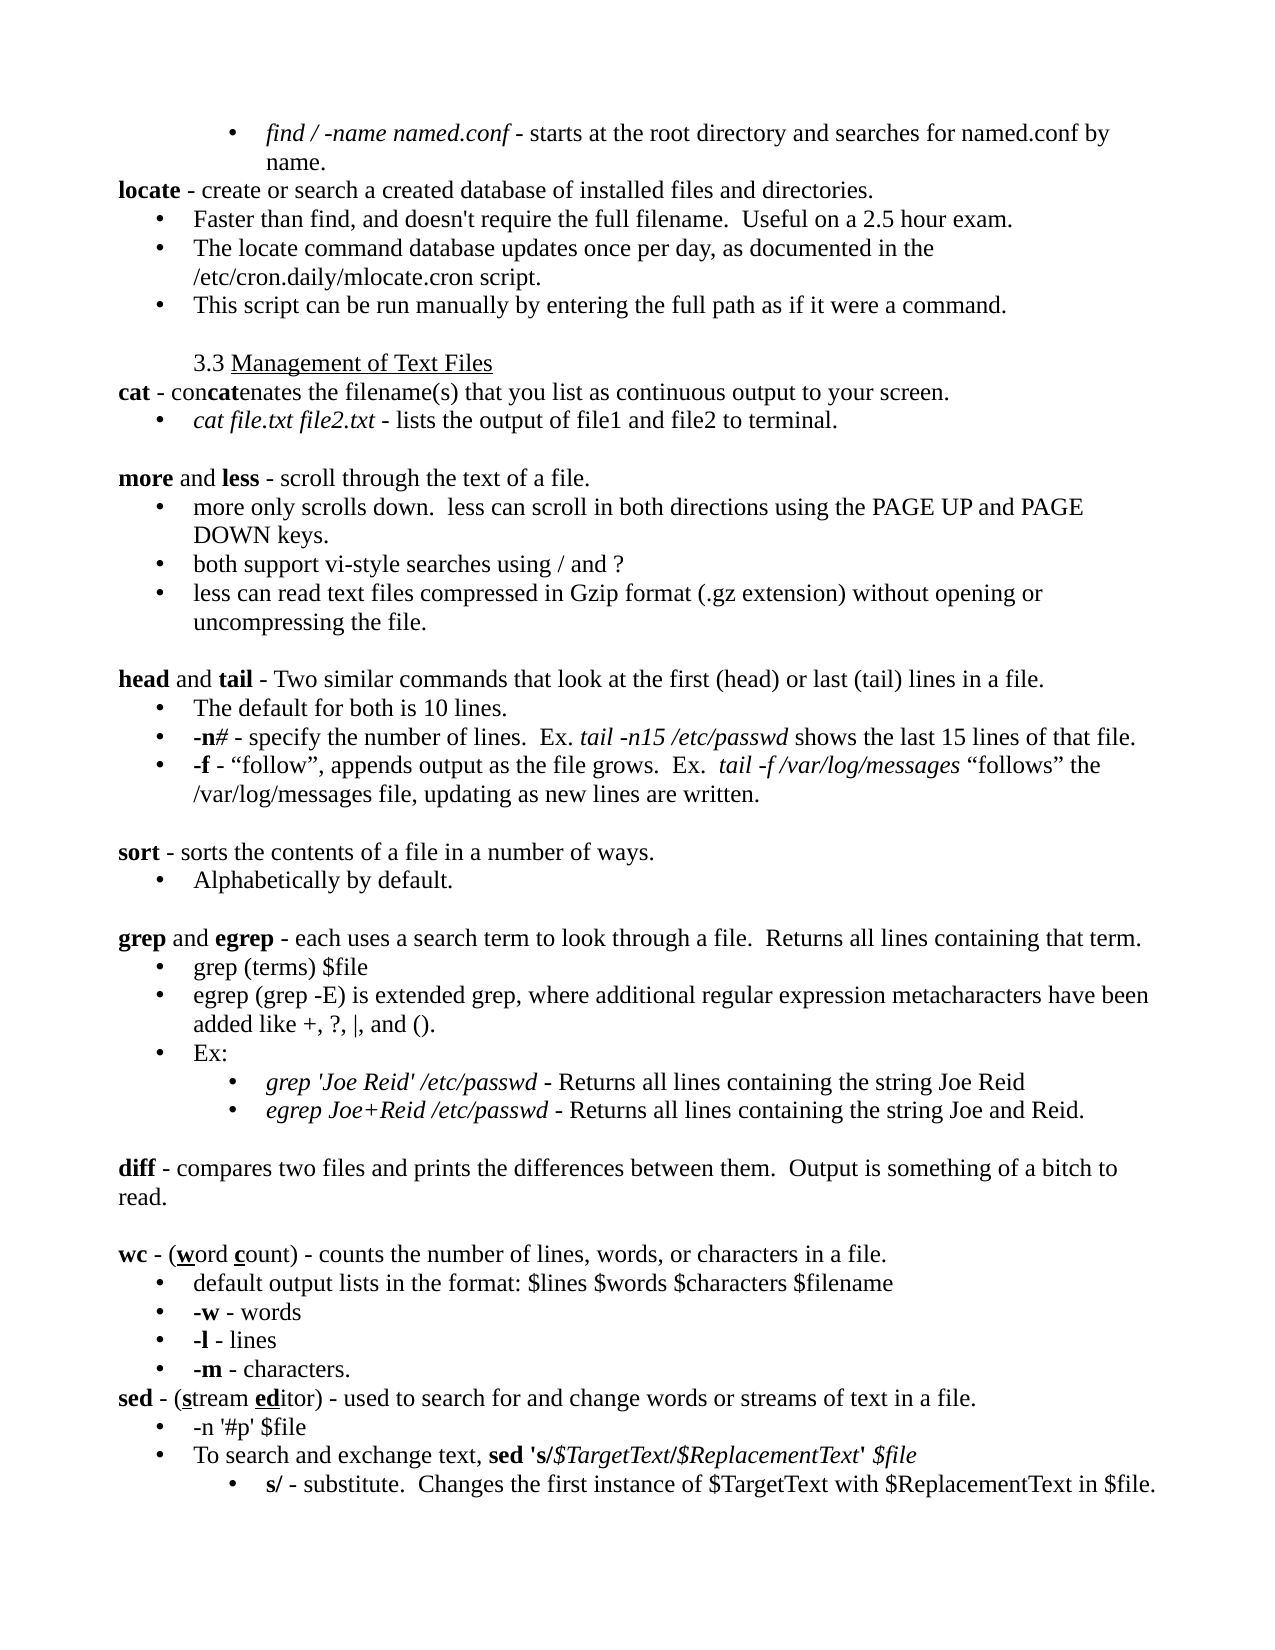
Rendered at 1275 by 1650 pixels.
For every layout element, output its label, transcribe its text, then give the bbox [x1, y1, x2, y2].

list egrep (grep -E) is extended grep, where additional regular expression metacharacters have been added like +, ?, |, and (). [156, 981, 1157, 1038]
list Alphabetically by default. [156, 866, 1157, 894]
list -w - words [156, 1297, 1157, 1326]
list The locate command database updates once per day, as documented in the /etc/cron.daily/mlocate.cron script. [156, 233, 1157, 291]
list -n# - specify the number of lines. Ex. tail -n15 /etc/passwd shows the last 15 lines of that file. [156, 722, 1157, 751]
list -f - “follow”, appends output as the file grows. Ex. tail -f /var/log/messages “follows” the /var/log/messages file, updating as new lines are written. [156, 751, 1157, 808]
text head and tail - Two similar commands that look at the first (head) or last (tail) lines in a file. [118, 664, 1157, 693]
list Faster than find, and doesn't require the full filename. Useful on a 2.5 hour exam. [156, 204, 1157, 233]
list Management of Text Files [193, 348, 1157, 377]
list -m - characters. [156, 1354, 1157, 1383]
list cat file.txt file2.txt - lists the output of file1 and file2 to terminal. [156, 406, 1157, 434]
list grep 'Joe Reid' /etc/passwd - Returns all lines containing the string Joe Reid [228, 1067, 1157, 1096]
list egrep Joe+Reid /etc/passwd - Returns all lines containing the string Joe and Reid. [228, 1096, 1157, 1124]
list both support vi-style searches using / and ? [156, 549, 1157, 578]
text grep and egrep - each uses a search term to look through a file. Returns all lines containing that term. [118, 923, 1157, 952]
list -n '#p' $file [156, 1412, 1157, 1441]
text diff - compares two files and prints the differences between them. Output is something of a bitch to read. [118, 1153, 1157, 1211]
list -l - lines [156, 1326, 1157, 1354]
text cat - concatenates the filename(s) that you list as continuous output to your screen. [118, 377, 1157, 406]
list grep (terms) $file [156, 952, 1157, 981]
list This script can be run manually by entering the full path as if it were a command. [156, 291, 1157, 319]
list Ex: [156, 1038, 1157, 1067]
list s/ - substitute. Changes the first instance of $TargetText with $ReplacementText in $file. [228, 1469, 1157, 1498]
text sed - (stream editor) - used to search for and change words or streams of text in a file. [118, 1383, 1157, 1412]
text wc - (word count) - counts the number of lines, words, or characters in a file. [118, 1239, 1157, 1268]
list The default for both is 10 lines. [156, 693, 1157, 722]
list locate - create or search a created database of installed files and directories. [118, 176, 1157, 204]
list more only scrolls down. less can scroll in both directions using the PAGE UP and PAGE DOWN keys. [156, 492, 1157, 549]
list less can read text files compressed in Gzip format (.gz extension) without opening or uncompressing the file. [156, 578, 1157, 636]
list To search and exchange text, sed 's/$TargetText/$ReplacementText' $file [156, 1441, 1157, 1469]
list find / -name named.conf - starts at the root directory and searches for named.conf by name. [228, 118, 1157, 176]
text more and less - scroll through the text of a file. [118, 463, 1157, 492]
text sort - sorts the contents of a file in a number of ways. [118, 837, 1157, 866]
list default output lists in the format: $lines $words $characters $filename [156, 1268, 1157, 1297]
